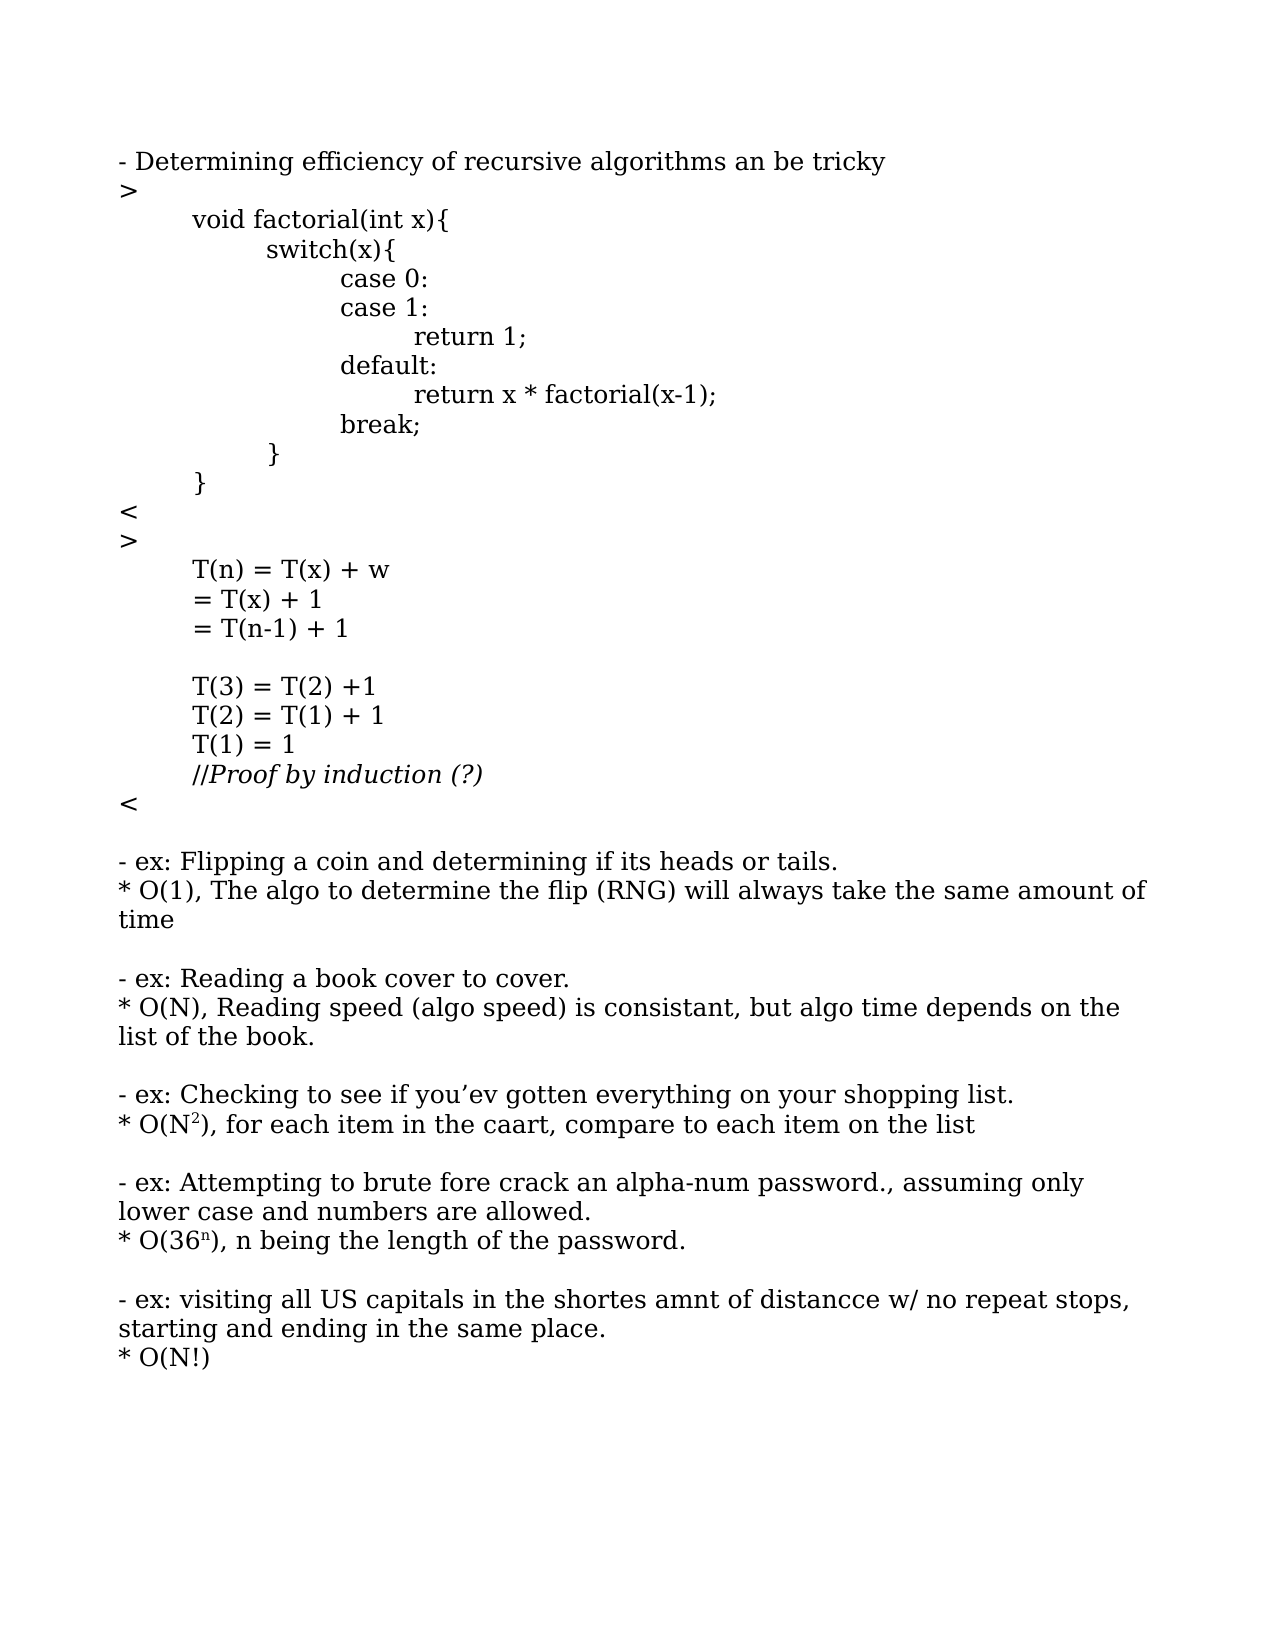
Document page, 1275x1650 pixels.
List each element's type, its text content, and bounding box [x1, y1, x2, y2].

text return x * factorial(x-1); [118, 381, 1157, 410]
text default: [118, 351, 1157, 381]
text - ex: Attempting to brute fore crack an alpha-num password., assuming only lower case and numbers are allowed. [118, 1168, 1157, 1226]
text break; [118, 410, 1157, 439]
text } [118, 439, 1157, 468]
text //Proof by induction (?) [118, 760, 1157, 789]
text - ex: Checking to see if you’ev gotten everything on your shopping list. [118, 1081, 1157, 1110]
text T(1) = 1 [118, 731, 1157, 760]
text T(2) = T(1) + 1 [118, 701, 1157, 731]
text * O(N!) [118, 1343, 1157, 1372]
text > [118, 176, 1157, 206]
text T(3) = T(2) +1 [118, 672, 1157, 701]
text * O(36n), n being the length of the password. [118, 1226, 1157, 1256]
text * O(N), Reading speed (algo speed) is consistant, but algo time depends on the list of the book. [118, 993, 1157, 1051]
text = T(x) + 1 [118, 585, 1157, 614]
text - ex: visiting all US capitals in the shortes amnt of distancce w/ no repeat stops, starting and ending in the same place. [118, 1285, 1157, 1343]
text return 1; [118, 322, 1157, 351]
text - ex: Reading a book cover to cover. [118, 964, 1157, 993]
text void factorial(int x){ [118, 206, 1157, 235]
text < [118, 497, 1157, 526]
text < [118, 789, 1157, 818]
text > [118, 526, 1157, 556]
text - Determining efficiency of recursive algorithms an be tricky [118, 147, 1157, 176]
text * O(1), The algo to determine the flip (RNG) will always take the same amount of time [118, 876, 1157, 935]
text T(n) = T(x) + w [118, 556, 1157, 585]
text } [118, 468, 1157, 497]
text - ex: Flipping a coin and determining if its heads or tails. [118, 847, 1157, 876]
text * O(N2), for each item in the caart, compare to each item on the list [118, 1110, 1157, 1139]
text case 1: [118, 293, 1157, 322]
text case 0: [118, 264, 1157, 293]
text switch(x){ [118, 235, 1157, 264]
text = T(n-1) + 1 [118, 614, 1157, 643]
